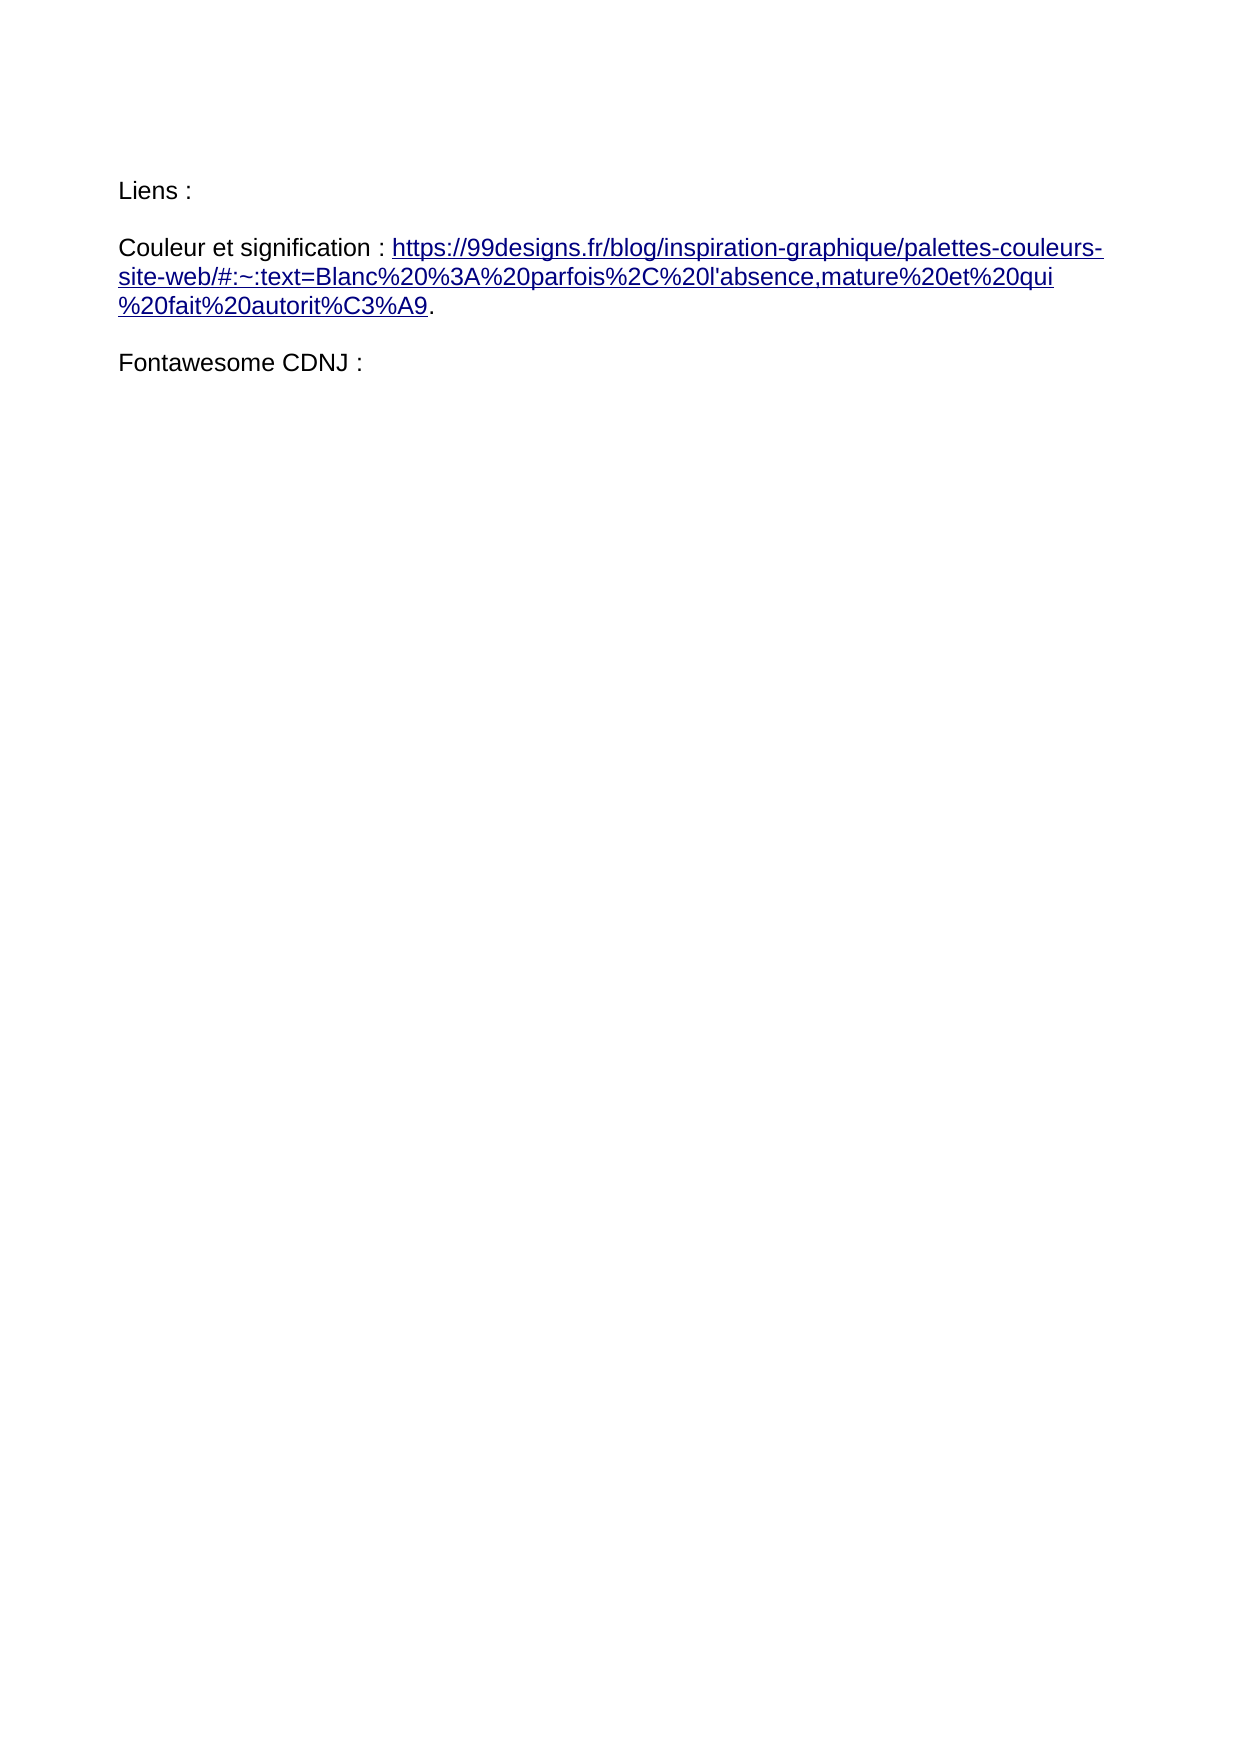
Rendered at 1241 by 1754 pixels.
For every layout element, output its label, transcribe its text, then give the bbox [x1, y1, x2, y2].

text Couleur et signification : https://99designs.fr/blog/inspiration-graphique/palettes-couleurs-site-web/#:~:text=Blanc%20%3A%20parfois%2C%20l'absence,mature%20et%20qui%20fait%20autorit%C3%A9. [118, 233, 1122, 319]
text Fontawesome CDNJ : [118, 348, 1122, 377]
text Liens : [118, 176, 1122, 204]
